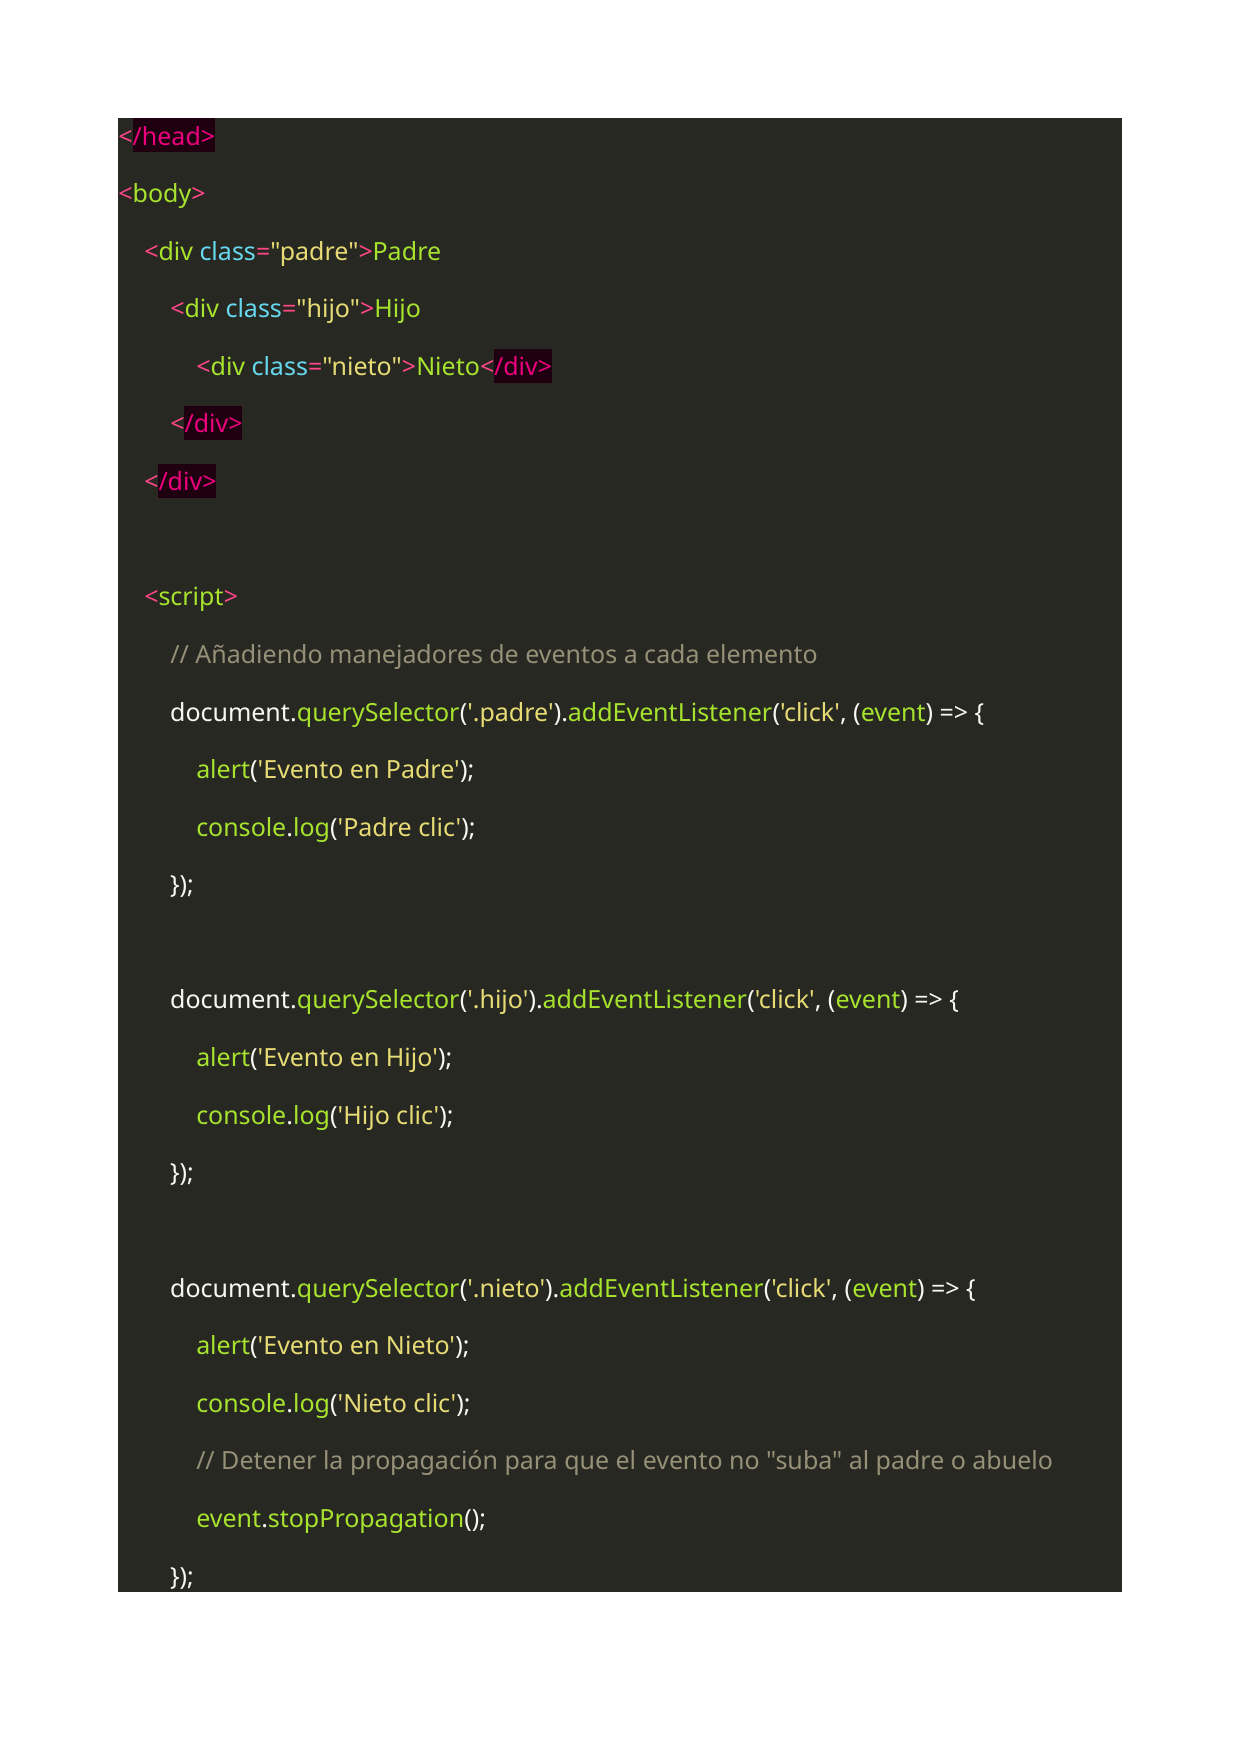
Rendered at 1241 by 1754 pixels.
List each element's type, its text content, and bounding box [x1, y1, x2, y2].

text }); [118, 867, 1122, 901]
text <div class="padre">Padre [118, 233, 1122, 267]
text }); [118, 1155, 1122, 1189]
text </head> [118, 118, 1122, 152]
text // Añadiendo manejadores de eventos a cada elemento [118, 637, 1122, 671]
text event.stopPropagation(); [118, 1501, 1122, 1535]
text document.querySelector('.nieto').addEventListener('click', (event) => { [118, 1270, 1122, 1304]
text <div class="hijo">Hijo [118, 291, 1122, 325]
text // Detener la propagación para que el evento no "suba" al padre o abuelo [118, 1443, 1122, 1477]
text document.querySelector('.padre').addEventListener('click', (event) => { [118, 694, 1122, 728]
text </div> [118, 464, 1122, 498]
text document.querySelector('.hijo').addEventListener('click', (event) => { [118, 982, 1122, 1016]
text alert('Evento en Nieto'); [118, 1328, 1122, 1362]
text alert('Evento en Hijo'); [118, 1040, 1122, 1074]
text console.log('Hijo clic'); [118, 1097, 1122, 1131]
text alert('Evento en Padre'); [118, 752, 1122, 786]
text console.log('Padre clic'); [118, 809, 1122, 843]
text console.log('Nieto clic'); [118, 1385, 1122, 1419]
text <div class="nieto">Nieto</div> [118, 348, 1122, 383]
text </div> [118, 406, 1122, 440]
text <script> [118, 579, 1122, 613]
text }); [118, 1558, 1122, 1592]
text <body> [118, 176, 1122, 210]
